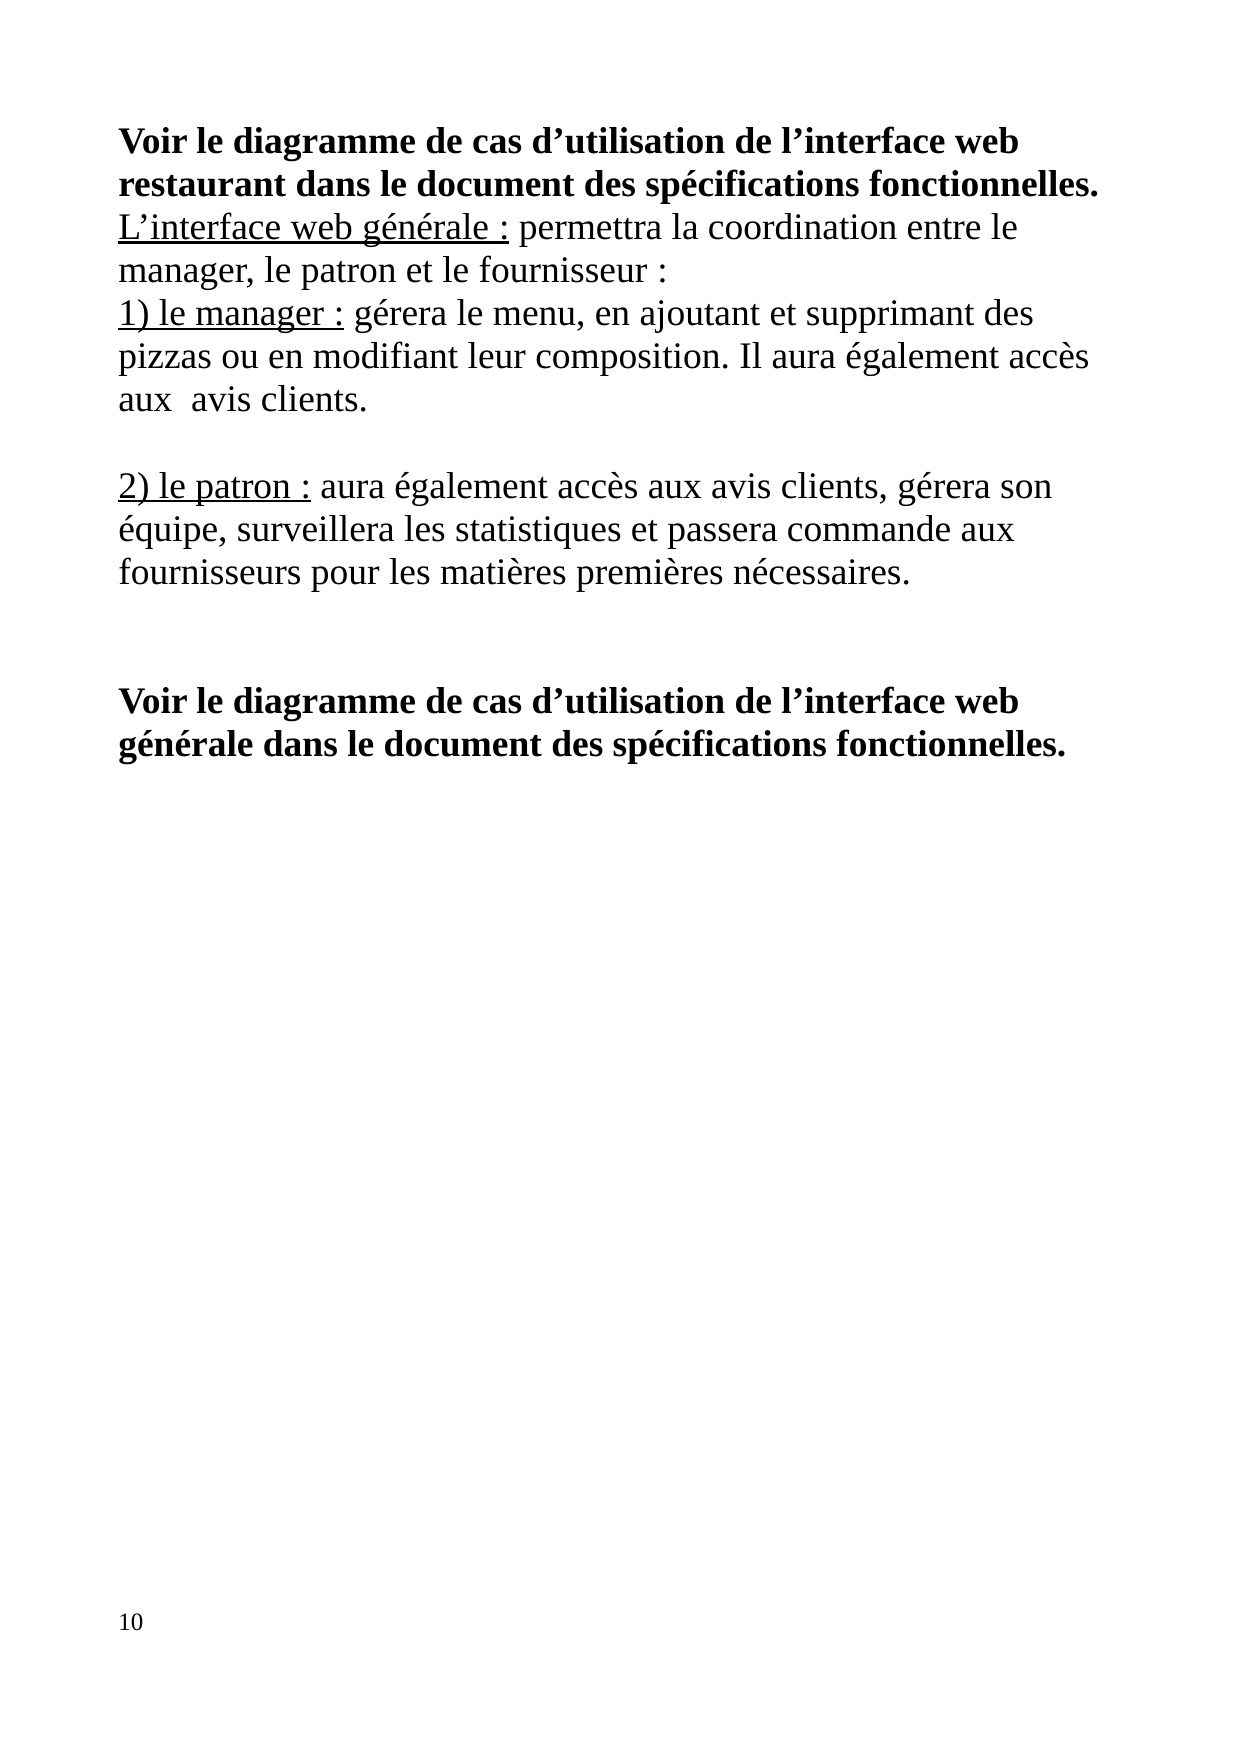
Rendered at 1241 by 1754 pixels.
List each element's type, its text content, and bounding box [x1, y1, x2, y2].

text Voir le diagramme de cas d’utilisation de l’interface web générale dans le document des spécifications fonctionnelles. [118, 679, 1122, 765]
text Voir le diagramme de cas d’utilisation de l’interface web restaurant dans le document des spécifications fonctionnelles. [118, 118, 1122, 204]
text L’interface web générale : permettra la coordination entre le manager, le patron et le fournisseur : [118, 204, 1122, 291]
text 2) le patron : aura également accès aux avis clients, gérera son équipe, surveillera les statistiques et passera commande aux fournisseurs pour les matières premières nécessaires. [118, 463, 1122, 592]
text 1) le manager : gérera le menu, en ajoutant et supprimant des pizzas ou en modifiant leur composition. Il aura également accès aux avis clients. [118, 291, 1122, 420]
